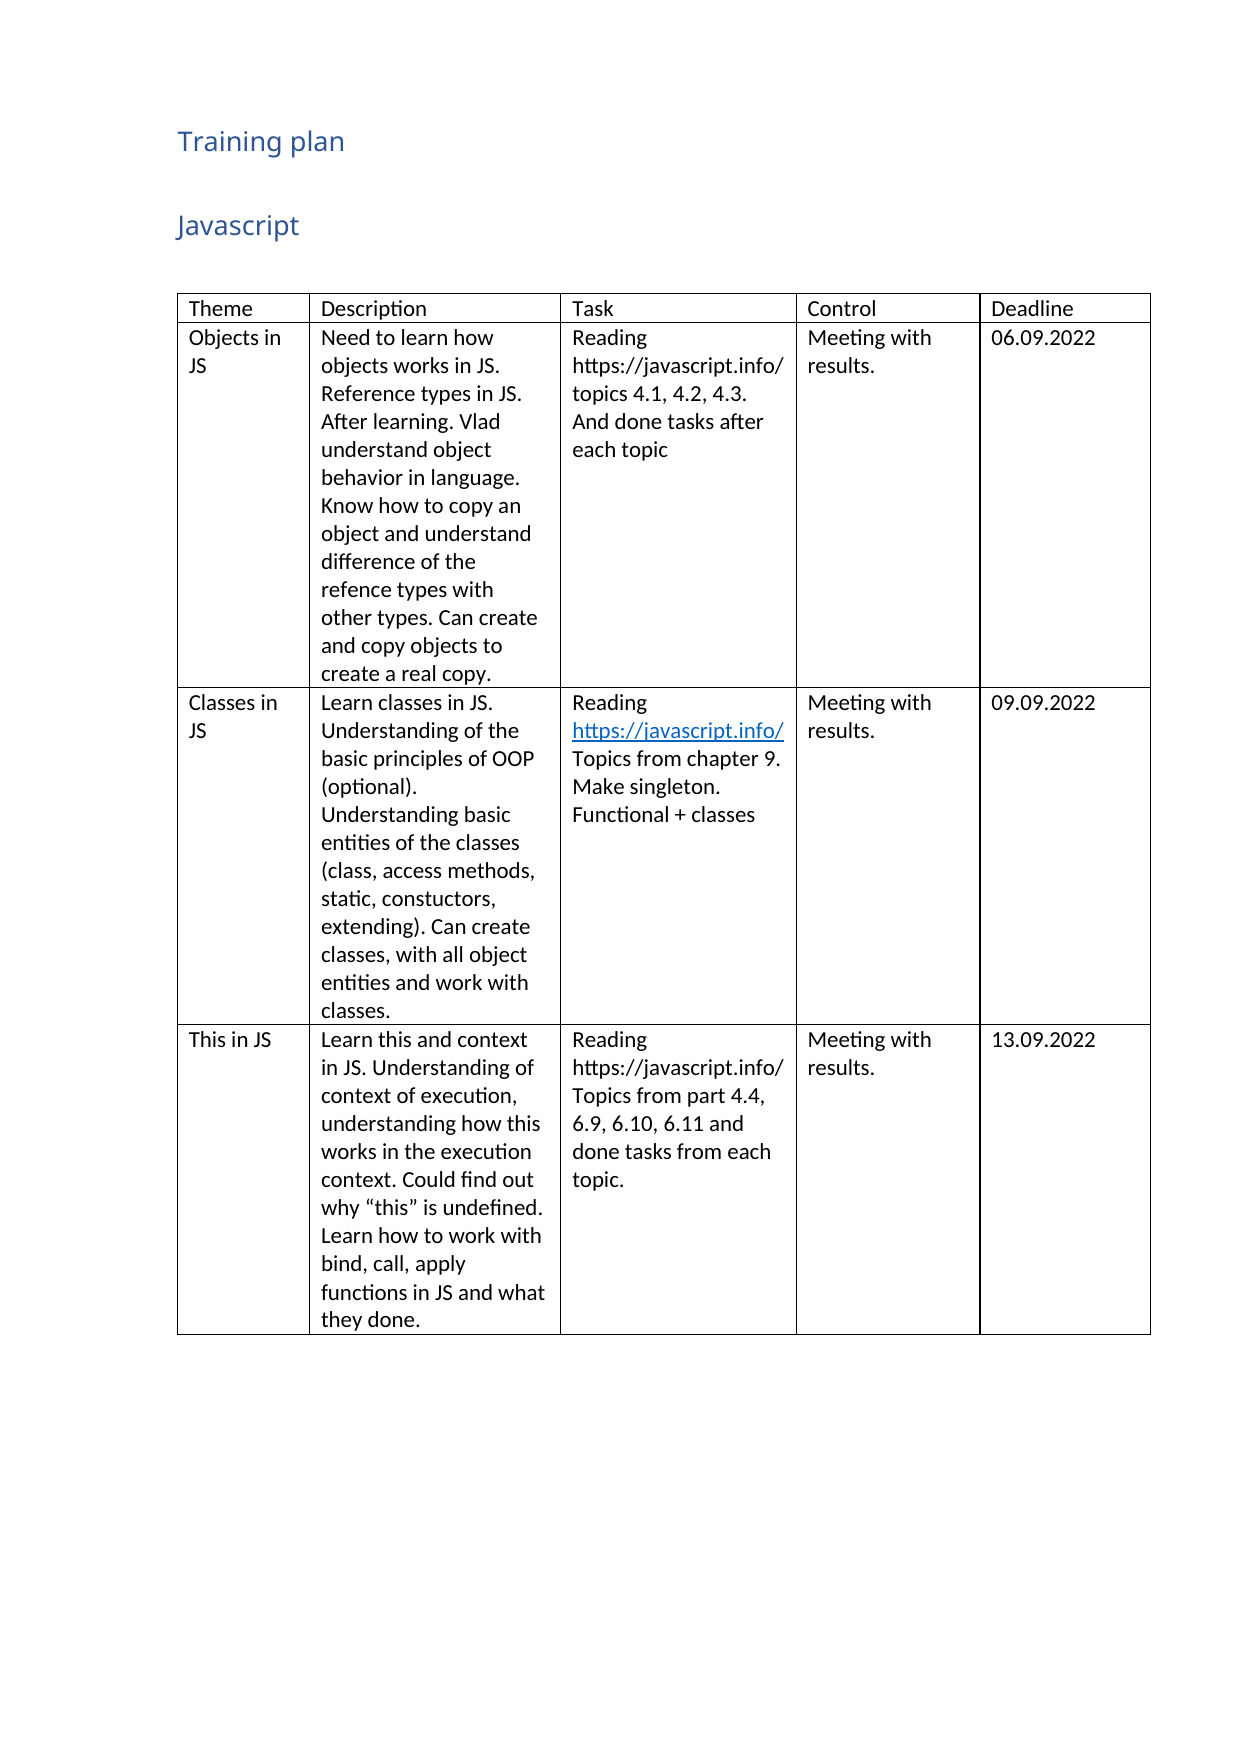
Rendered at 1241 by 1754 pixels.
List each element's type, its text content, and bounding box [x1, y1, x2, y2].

table_cell Classes in JS [178, 688, 309, 1024]
table_cell 06.09.2022 [981, 323, 1150, 687]
table_header Task [561, 294, 796, 322]
table_cell Reading https://javascript.info/ Topics from chapter 9. Make singleton. Functional + classes [561, 688, 796, 1024]
table_cell Meeting with results. [797, 323, 979, 687]
table_cell 13.09.2022 [981, 1025, 1150, 1334]
table_cell Objects in JS [178, 323, 309, 687]
table_cell Reading https://javascript.info/ topics 4.1, 4.2, 4.3. And done tasks after each topic [561, 323, 796, 687]
table_cell Meeting with results. [797, 688, 979, 1024]
table_header Deadline [981, 294, 1150, 322]
table_cell Meeting with results. [797, 1025, 979, 1334]
table_header Control [797, 294, 979, 322]
table_cell This in JS [178, 1025, 309, 1334]
subtitle Javascript [177, 166, 1152, 243]
table_header Theme [178, 294, 309, 322]
table_cell Need to learn how objects works in JS. Reference types in JS. After learning. Vlad understand object behavior in language. Know how to copy an object and understand difference of the refence types with other types. Can create and copy objects to create a real copy. [310, 323, 560, 687]
table_cell Learn classes in JS. Understanding of the basic principles of OOP (optional). Understanding basic entities of the classes (class, access methods, static, constuctors, extending). Can create classes, with all object entities and work with classes. [310, 688, 560, 1024]
table_cell 09.09.2022 [981, 688, 1150, 1024]
table_cell Learn this and context in JS. Understanding of context of execution, understanding how this works in the execution context. Could find out why “this” is undefined. Learn how to work with bind, call, apply functions in JS and what they done. [310, 1025, 560, 1334]
table_cell Reading https://javascript.info/ Topics from part 4.4, 6.9, 6.10, 6.11 and done tasks from each topic. [561, 1025, 796, 1334]
table_header Description [310, 294, 560, 322]
subtitle Training plan [177, 122, 1152, 159]
